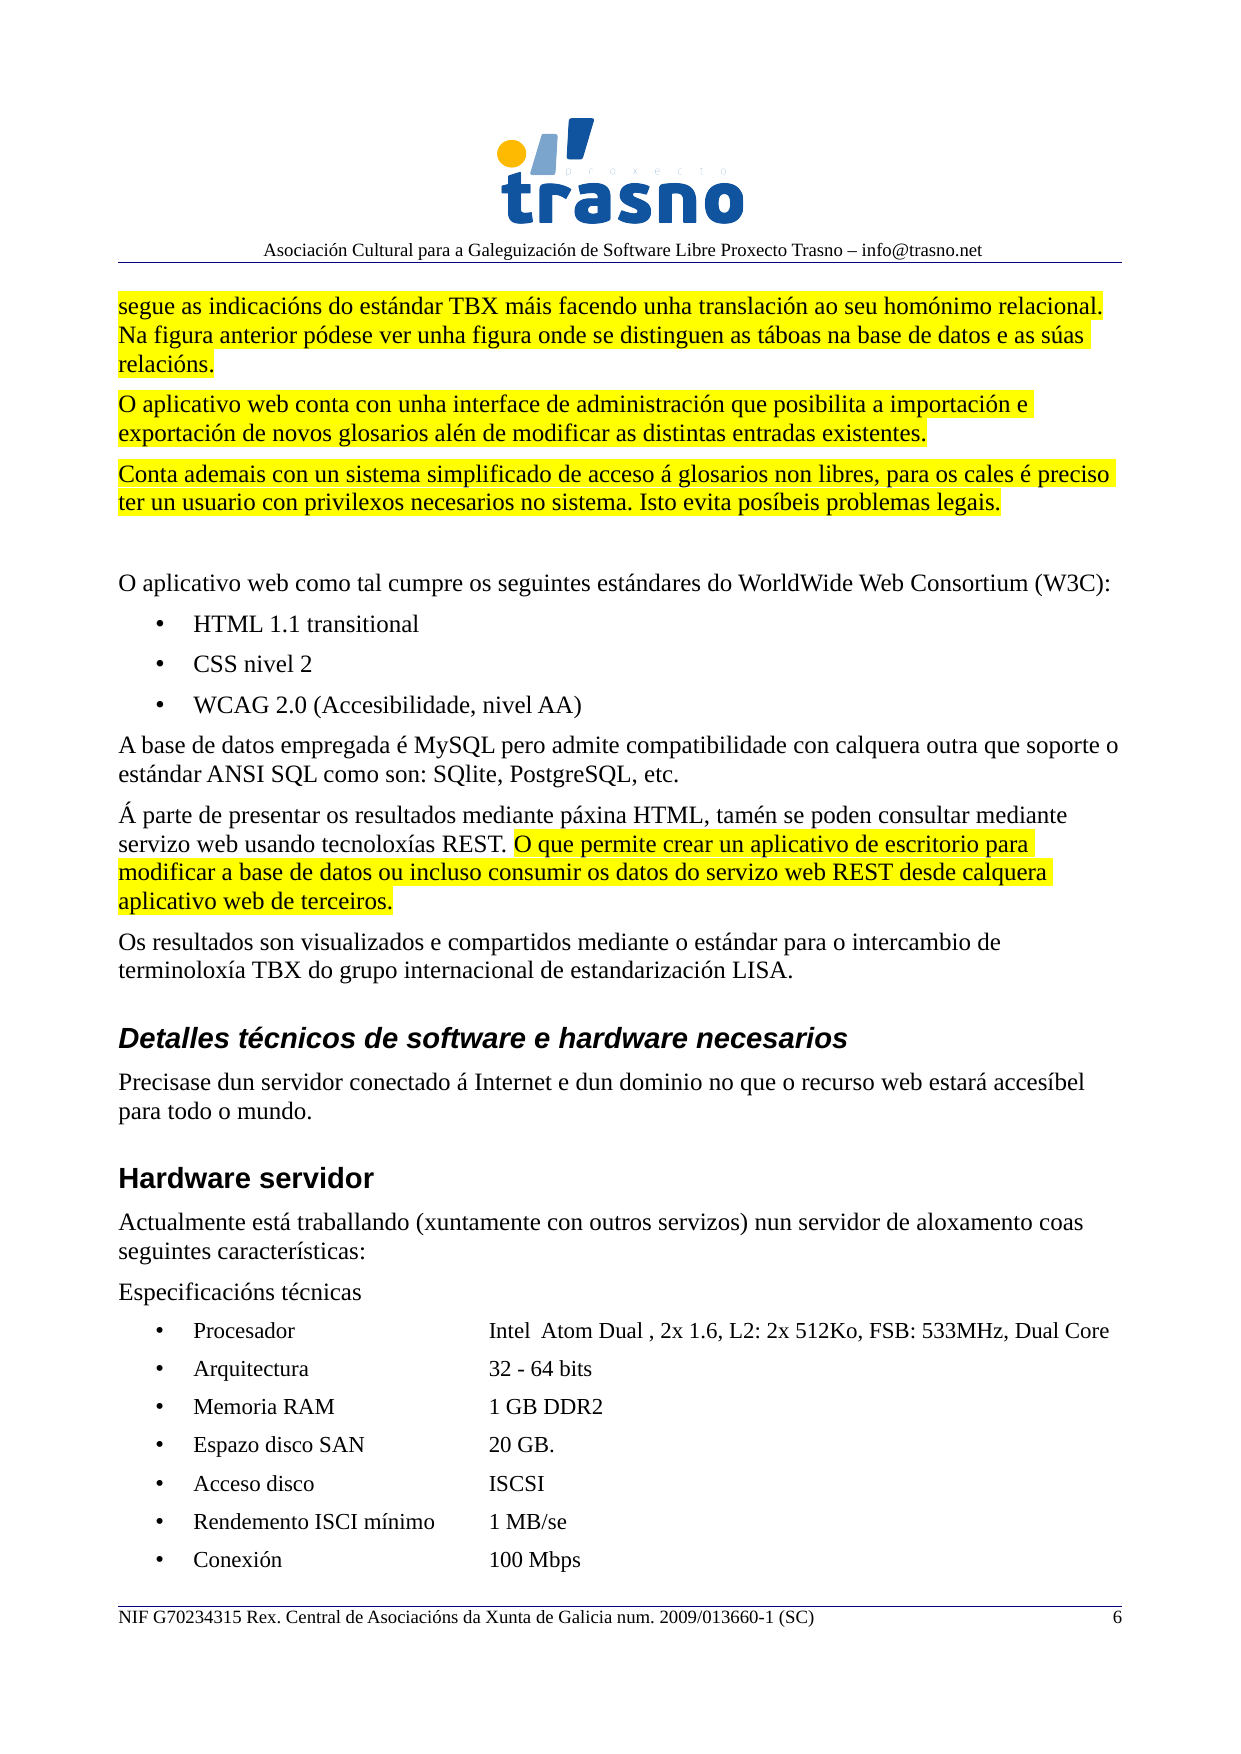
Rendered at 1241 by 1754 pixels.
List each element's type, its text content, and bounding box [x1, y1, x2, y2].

text Á parte de presentar os resultados mediante páxina HTML, tamén se poden consultar mediante servizo web usando tecnoloxías REST. O que permite crear un aplicativo de escritorio para modificar a base de datos ou incluso consumir os datos do servizo web REST desde calquera aplicativo web de terceiros. [118, 800, 1122, 915]
text Actualmente está traballando (xuntamente con outros servizos) nun servidor de aloxamento coas seguintes características: [118, 1207, 1122, 1265]
list Acceso disco ISCSI [156, 1469, 1122, 1496]
list HTML 1.1 transitional [156, 609, 1122, 638]
list Conexión 100 Mbps [156, 1546, 1122, 1572]
list Procesador Intel Atom Dual , 2x 1.6, L2: 2x 512Ko, FSB: 533MHz, Dual Core [156, 1317, 1122, 1343]
picture [497, 118, 744, 224]
text O aplicativo web conta con unha interface de administración que posibilita a importación e exportación de novos glosarios alén de modificar as distintas entradas existentes. [118, 389, 1122, 447]
list Espazo disco SAN 20 GB. [156, 1431, 1122, 1458]
list Rendemento ISCI mínimo 1 MB/se [156, 1508, 1122, 1534]
text Os resultados son visualizados e compartidos mediante o estándar para o intercambio de terminoloxía TBX do grupo internacional de estandarización LISA. [118, 927, 1122, 984]
text Precisase dun servidor conectado á Internet e dun dominio no que o recurso web estará accesíbel para todo o mundo. [118, 1067, 1122, 1124]
text Conta ademais con un sistema simplificado de acceso á glosarios non libres, para os cales é preciso ter un usuario con privilexos necesarios no sistema. Isto evita posíbeis problemas legais. [118, 459, 1122, 516]
text O aplicativo web como tal cumpre os seguintes estándares do WorldWide Web Consortium (W3C): [118, 568, 1122, 597]
text Especificacións técnicas [118, 1277, 1122, 1305]
list WCAG 2.0 (Accesibilidade, nivel AA) [156, 690, 1122, 719]
list Arquitectura 32 - 64 bits [156, 1355, 1122, 1382]
subtitle Hardware servidor [118, 1161, 1122, 1195]
text A base de datos empregada é MySQL pero admite compatibilidade con calquera outra que soporte o estándar ANSI SQL como son: SQlite, PostgreSQL, etc. [118, 731, 1122, 788]
text segue as indicacións do estándar TBX máis facendo unha translación ao seu homónimo relacional. Na figura anterior pódese ver unha figura onde se distinguen as táboas na base de datos e as súas relacións. [118, 291, 1122, 378]
list Memoria RAM 1 GB DDR2 [156, 1393, 1122, 1420]
list CSS nivel 2 [156, 649, 1122, 678]
subtitle Detalles técnicos de software e hardware necesarios [118, 1021, 1122, 1054]
